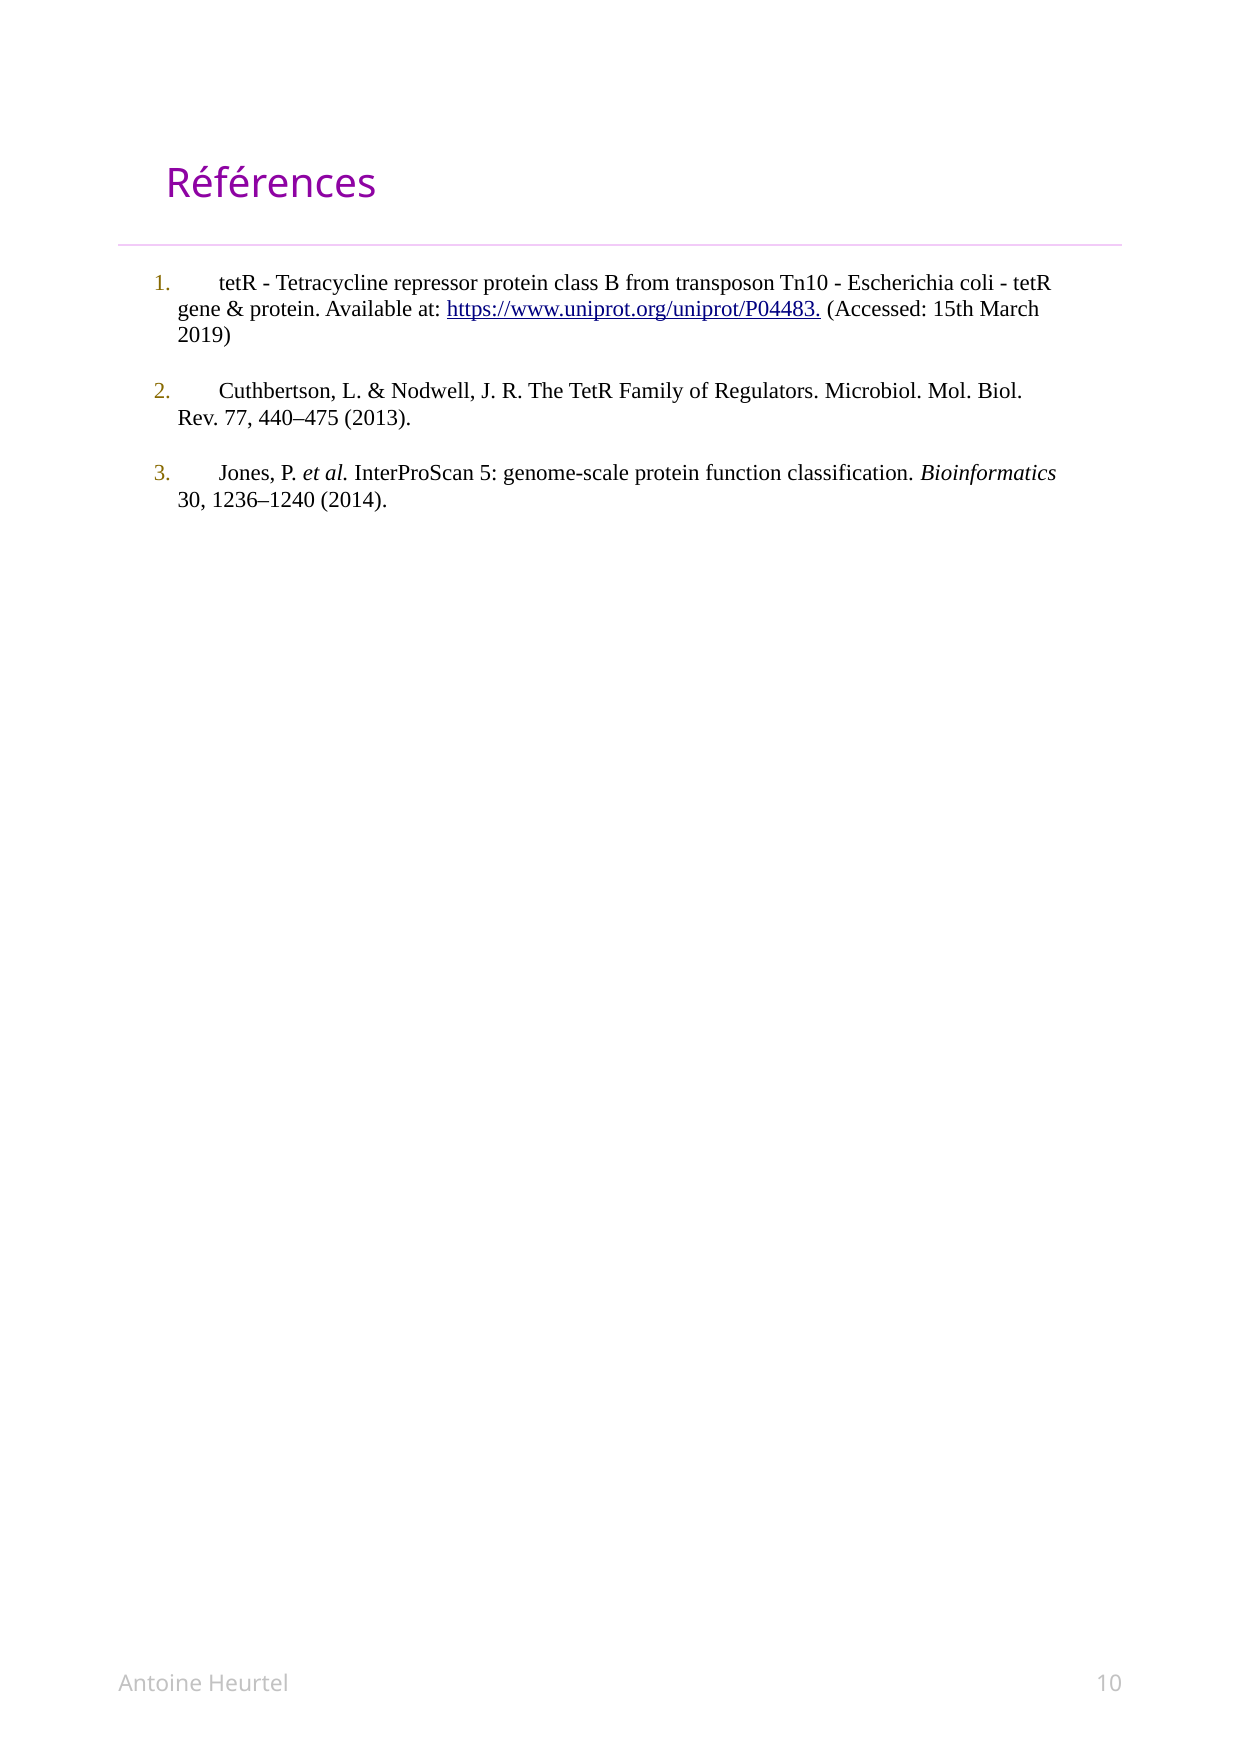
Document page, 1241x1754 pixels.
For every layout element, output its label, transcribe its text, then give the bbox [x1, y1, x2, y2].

text 2. Cuthbertson, L. & Nodwell, J. R. The TetR Family of Regulators. Microbiol. Mol. Biol. Rev. 77, 440–475 (2013). [153, 377, 1063, 430]
text 1. tetR - Tetracycline repressor protein class B from transposon Tn10 - Escherichia coli - tetR gene & protein. Available at: https://www.uniprot.org/uniprot/P04483. (Accessed: 15th March 2019) [153, 269, 1063, 348]
text 3. Jones, P. et al. InterProScan 5: genome-scale protein function classification. Bioinformatics 30, 1236–1240 (2014). [153, 459, 1063, 512]
subtitle Références [118, 118, 1122, 244]
